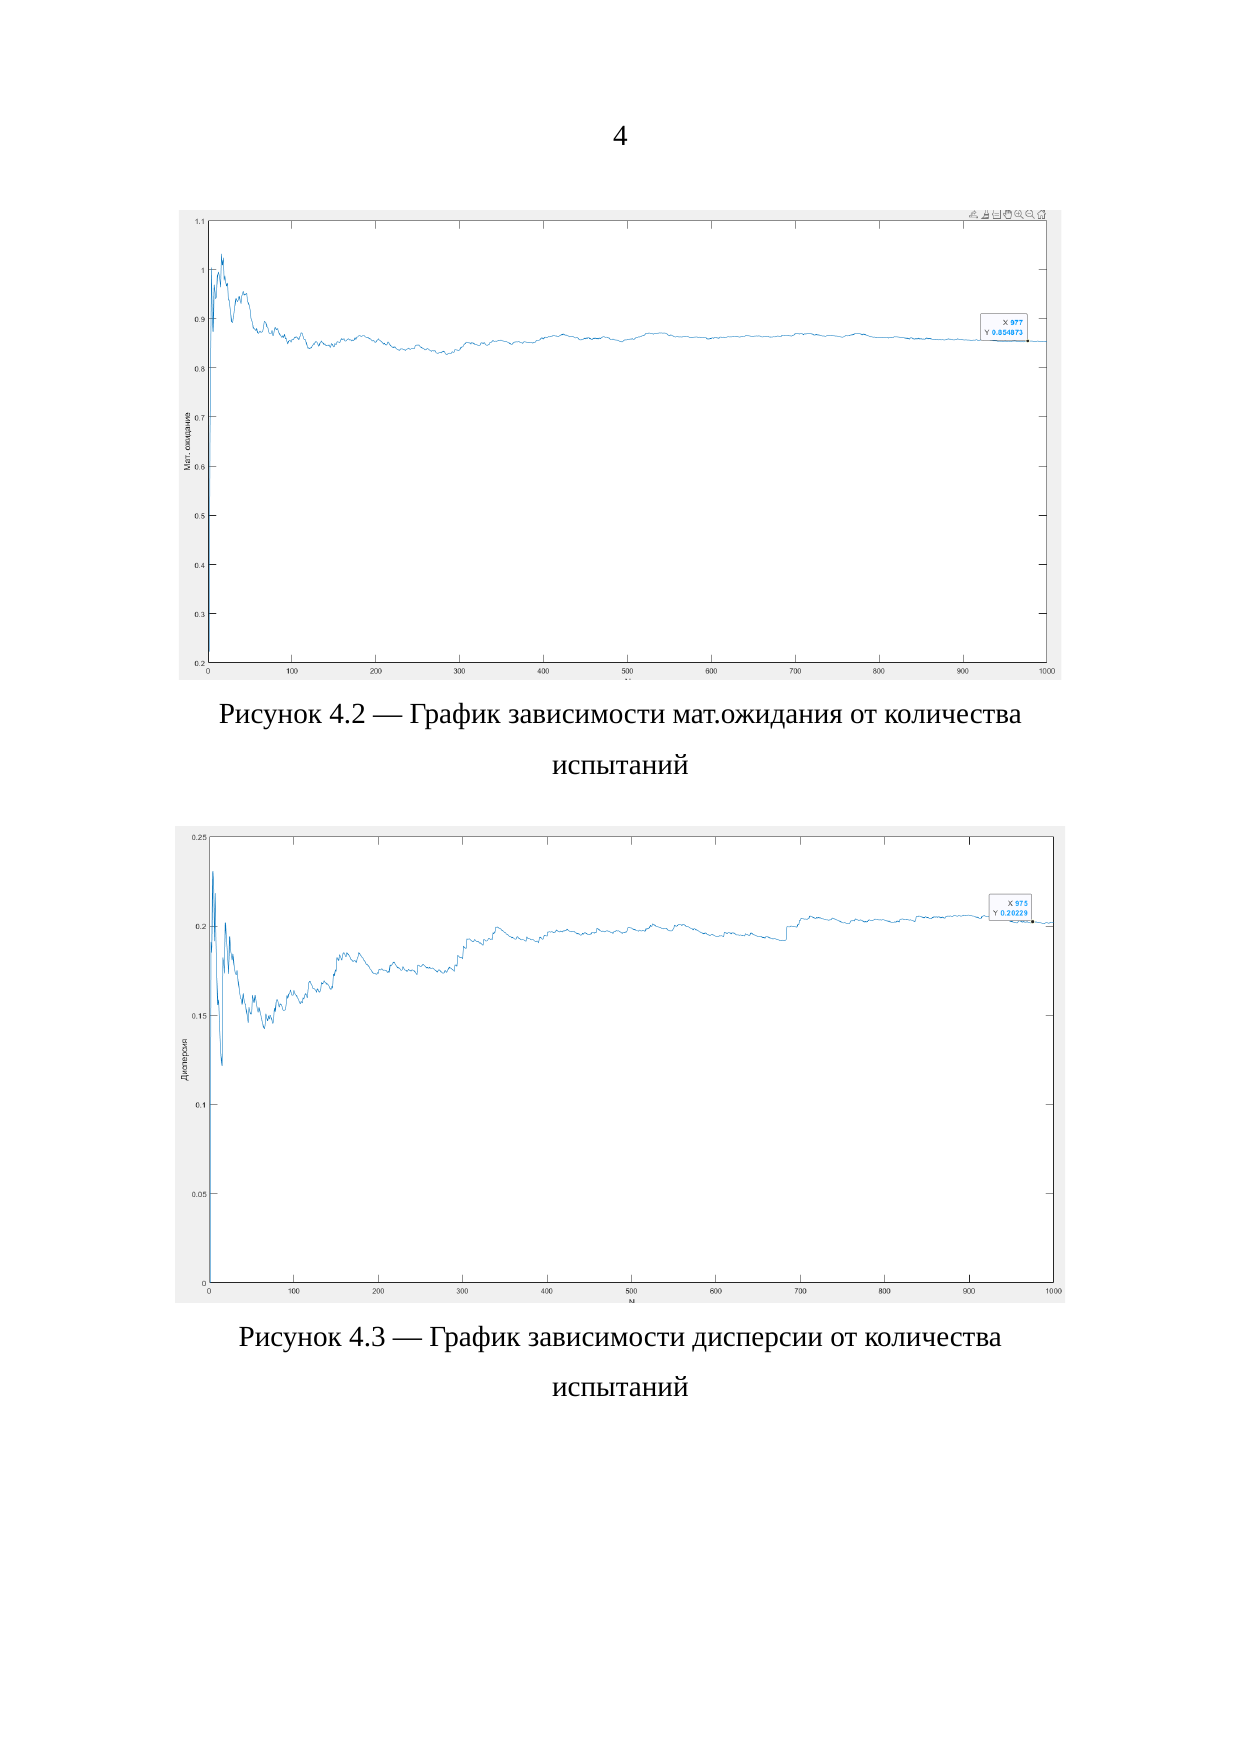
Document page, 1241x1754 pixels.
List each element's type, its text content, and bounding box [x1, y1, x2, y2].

text Рисунок 4.2 — График зависимости мат.ожидания от количества испытаний [179, 680, 1061, 781]
text Рисунок 4.3 — График зависимости дисперсии от количества испытаний [175, 1303, 1065, 1403]
picture [178, 210, 1062, 680]
picture [175, 826, 1066, 1303]
